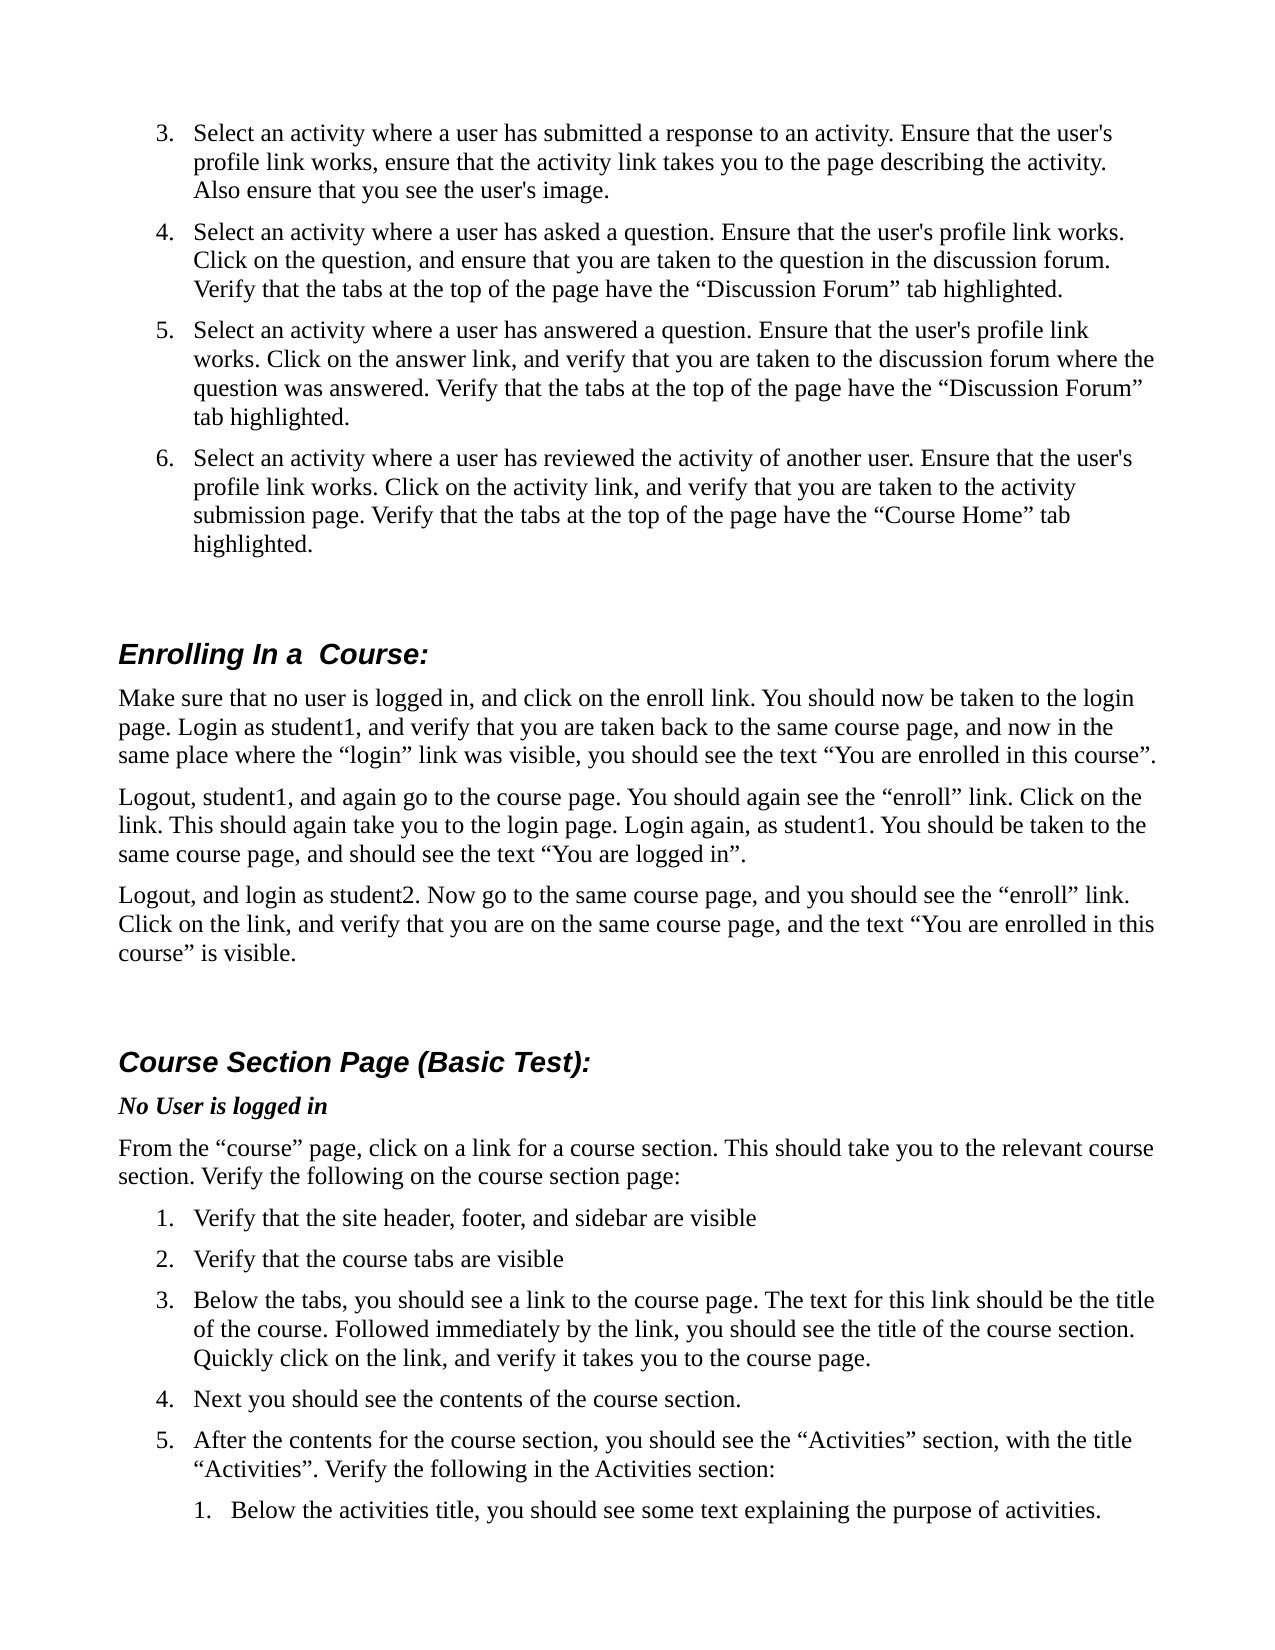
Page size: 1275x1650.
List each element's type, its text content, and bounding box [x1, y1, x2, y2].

text No User is logged in [118, 1091, 1157, 1120]
list Below the activities title, you should see some text explaining the purpose of activities. [193, 1495, 1157, 1524]
list Select an activity where a user has submitted a response to an activity. Ensure that the user's profile link works, ensure that the activity link takes you to the page describing the activity. Also ensure that you see the user's image. [156, 118, 1157, 204]
list Verify that the course tabs are visible [156, 1244, 1157, 1273]
list Below the tabs, you should see a link to the course page. The text for this link should be the title of the course. Followed immediately by the link, you should see the title of the course section. Quickly click on the link, and verify it takes you to the course page. [156, 1285, 1157, 1371]
text Logout, student1, and again go to the course page. You should again see the “enroll” link. Click on the link. This should again take you to the login page. Login again, as student1. You should be taken to the same course page, and should see the text “You are logged in”. [118, 782, 1157, 868]
text From the “course” page, click on a link for a course section. This should take you to the relevant course section. Verify the following on the course section page: [118, 1133, 1157, 1190]
list Next you should see the contents of the course section. [156, 1384, 1157, 1413]
list After the contents for the course section, you should see the “Activities” section, with the title “Activities”. Verify the following in the Activities section: [156, 1425, 1157, 1483]
list Select an activity where a user has answered a question. Ensure that the user's profile link works. Click on the answer link, and verify that you are taken to the discussion forum where the question was answered. Verify that the tabs at the top of the page have the “Discussion Forum” tab highlighted. [156, 316, 1157, 431]
subtitle Enrolling In a Course: [118, 637, 1157, 670]
subtitle Course Section Page (Basic Test): [118, 1045, 1157, 1079]
list Select an activity where a user has asked a question. Ensure that the user's profile link works. Click on the question, and ensure that you are taken to the question in the discussion forum. Verify that the tabs at the top of the page have the “Discussion Forum” tab highlighted. [156, 217, 1157, 303]
list Select an activity where a user has reviewed the activity of another user. Ensure that the user's profile link works. Click on the activity link, and verify that you are taken to the activity submission page. Verify that the tabs at the top of the page have the “Course Home” tab highlighted. [156, 443, 1157, 558]
text Make sure that no user is logged in, and click on the enroll link. You should now be taken to the login page. Login as student1, and verify that you are taken back to the same course page, and now in the same place where the “login” link was visible, you should see the text “You are enrolled in this course”. [118, 683, 1157, 769]
list Verify that the site header, footer, and sidebar are visible [156, 1203, 1157, 1231]
text Logout, and login as student2. Now go to the same course page, and you should see the “enroll” link. Click on the link, and verify that you are on the same course page, and the text “You are enrolled in this course” is visible. [118, 880, 1157, 967]
